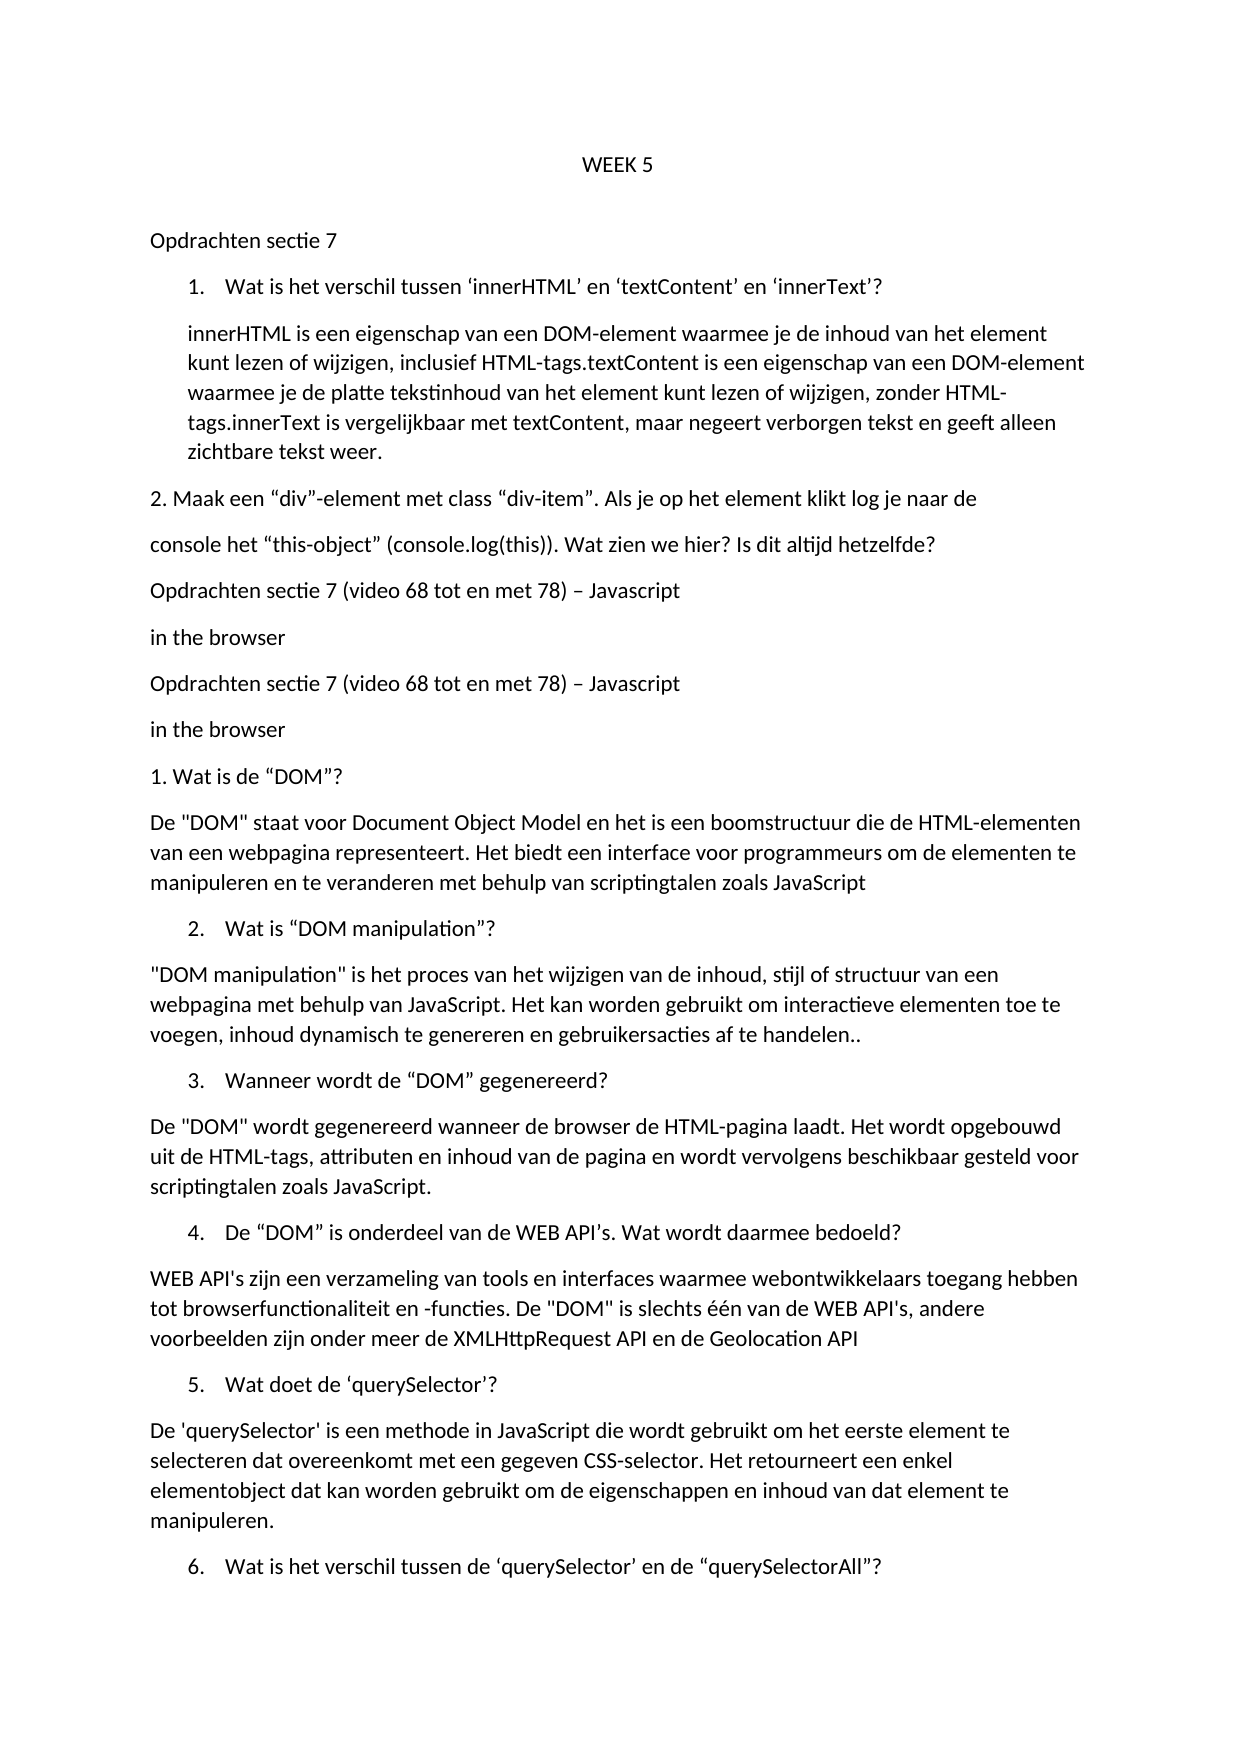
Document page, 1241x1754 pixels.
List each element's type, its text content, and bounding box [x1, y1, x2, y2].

text Opdrachten sectie 7 (video 68 tot en met 78) – Javascript [150, 669, 1090, 697]
text 1. Wat is de “DOM”? [150, 762, 1090, 790]
text in the browser [150, 716, 1090, 744]
list De “DOM” is onderdeel van de WEB API’s. Wat wordt daarmee bedoeld? [187, 1218, 1090, 1246]
text WEB API's zijn een verzameling van tools en interfaces waarmee webontwikkelaars toegang hebben tot browserfunctionaliteit en -functies. De "DOM" is slechts één van de WEB API's, andere voorbeelden zijn onder meer de XMLHttpRequest API en de Geolocation API [150, 1264, 1090, 1352]
text "DOM manipulation" is het proces van het wijzigen van de inhoud, stijl of structuur van een webpagina met behulp van JavaScript. Het kan worden gebruikt om interactieve elementen toe te voegen, inhoud dynamisch te genereren en gebruikersacties af te handelen.. [150, 960, 1090, 1048]
list Wat is het verschil tussen de ‘querySelector’ en de “querySelectorAll”? [187, 1552, 1090, 1580]
text De 'querySelector' is een methode in JavaScript die wordt gebruikt om het eerste element te selecteren dat overeenkomt met een gegeven CSS-selector. Het retourneert een enkel elementobject dat kan worden gebruikt om de eigenschappen en inhoud van dat element te manipuleren. [150, 1417, 1090, 1534]
list Wat is het verschil tussen ‘innerHTML’ en ‘textContent’ en ‘innerText’? [187, 272, 1090, 300]
text in the browser [150, 623, 1090, 651]
text De "DOM" wordt gegenereerd wanneer de browser de HTML-pagina laadt. Het wordt opgebouwd uit de HTML-tags, attributen en inhoud van de pagina en wordt vervolgens beschikbaar gesteld voor scriptingtalen zoals JavaScript. [150, 1112, 1090, 1200]
text Opdrachten sectie 7 (video 68 tot en met 78) – Javascript [150, 577, 1090, 604]
text innerHTML is een eigenschap van een DOM-element waarmee je de inhoud van het element kunt lezen of wijzigen, inclusief HTML-tags.textContent is een eigenschap van een DOM-element waarmee je de platte tekstinhoud van het element kunt lezen of wijzigen, zonder HTML-tags.innerText is vergelijkbaar met textContent, maar negeert verborgen tekst en geeft alleen zichtbare tekst weer. [187, 319, 1090, 466]
list Wat doet de ‘querySelector’? [187, 1370, 1090, 1398]
text console het “this-object” (console.log(this)). Wat zien we hier? Is dit altijd hetzelfde? [150, 530, 1090, 558]
text 2. Maak een “div”-element met class “div-item”. Als je op het element klikt log je naar de [150, 484, 1090, 512]
text WEEK 5 [150, 150, 1090, 208]
list Wanneer wordt de “DOM” gegenereerd? [187, 1066, 1090, 1094]
list Wat is “DOM manipulation”? [187, 914, 1090, 942]
text De "DOM" staat voor Document Object Model en het is een boomstructuur die de HTML-elementen van een webpagina representeert. Het biedt een interface voor programmeurs om de elementen te manipuleren en te veranderen met behulp van scriptingtalen zoals JavaScript [150, 808, 1090, 896]
text Opdrachten sectie 7 [150, 226, 1090, 254]
